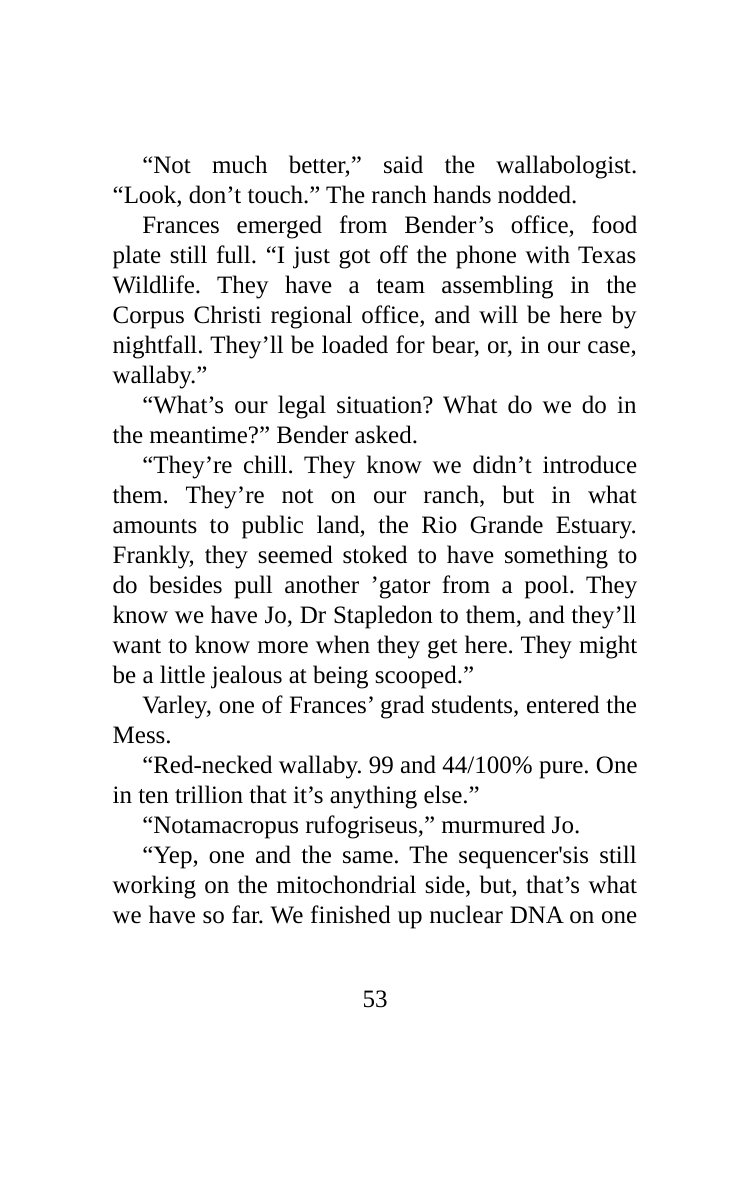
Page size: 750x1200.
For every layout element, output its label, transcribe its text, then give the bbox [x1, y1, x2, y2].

text “Yep, one and the same. The sequencer'sis still working on the mitochondrial side, but, that’s what we have so far. We finished up nuclear DNA on one [112, 840, 637, 930]
text “Not much better,” said the wallabologist. “Look, don’t touch.” The ranch hands nodded. [112, 150, 637, 210]
text “Notamacropus rufogriseus,” murmured Jo. [112, 810, 637, 840]
text Varley, one of Frances’ grad students, entered the Mess. [112, 690, 637, 750]
text Frances emerged from Bender’s office, food plate still full. “I just got off the phone with Texas Wildlife. They have a team assembling in the Corpus Christi regional office, and will be here by nightfall. They’ll be loaded for bear, or, in our case, wallaby.” [112, 210, 637, 390]
text “What’s our legal situation? What do we do in the meantime?” Bender asked. [112, 390, 637, 450]
text “Red-necked wallaby. 99 and 44/100% pure. One in ten trillion that it’s anything else.” [112, 750, 637, 810]
text “They’re chill. They know we didn’t introduce them. They’re not on our ranch, but in what amounts to public land, the Rio Grande Estuary. Frankly, they seemed stoked to have something to do besides pull another ’gator from a pool. They know we have Jo, Dr Stapledon to them, and they’ll want to know more when they get here. They might be a little jealous at being scooped.” [112, 450, 637, 690]
